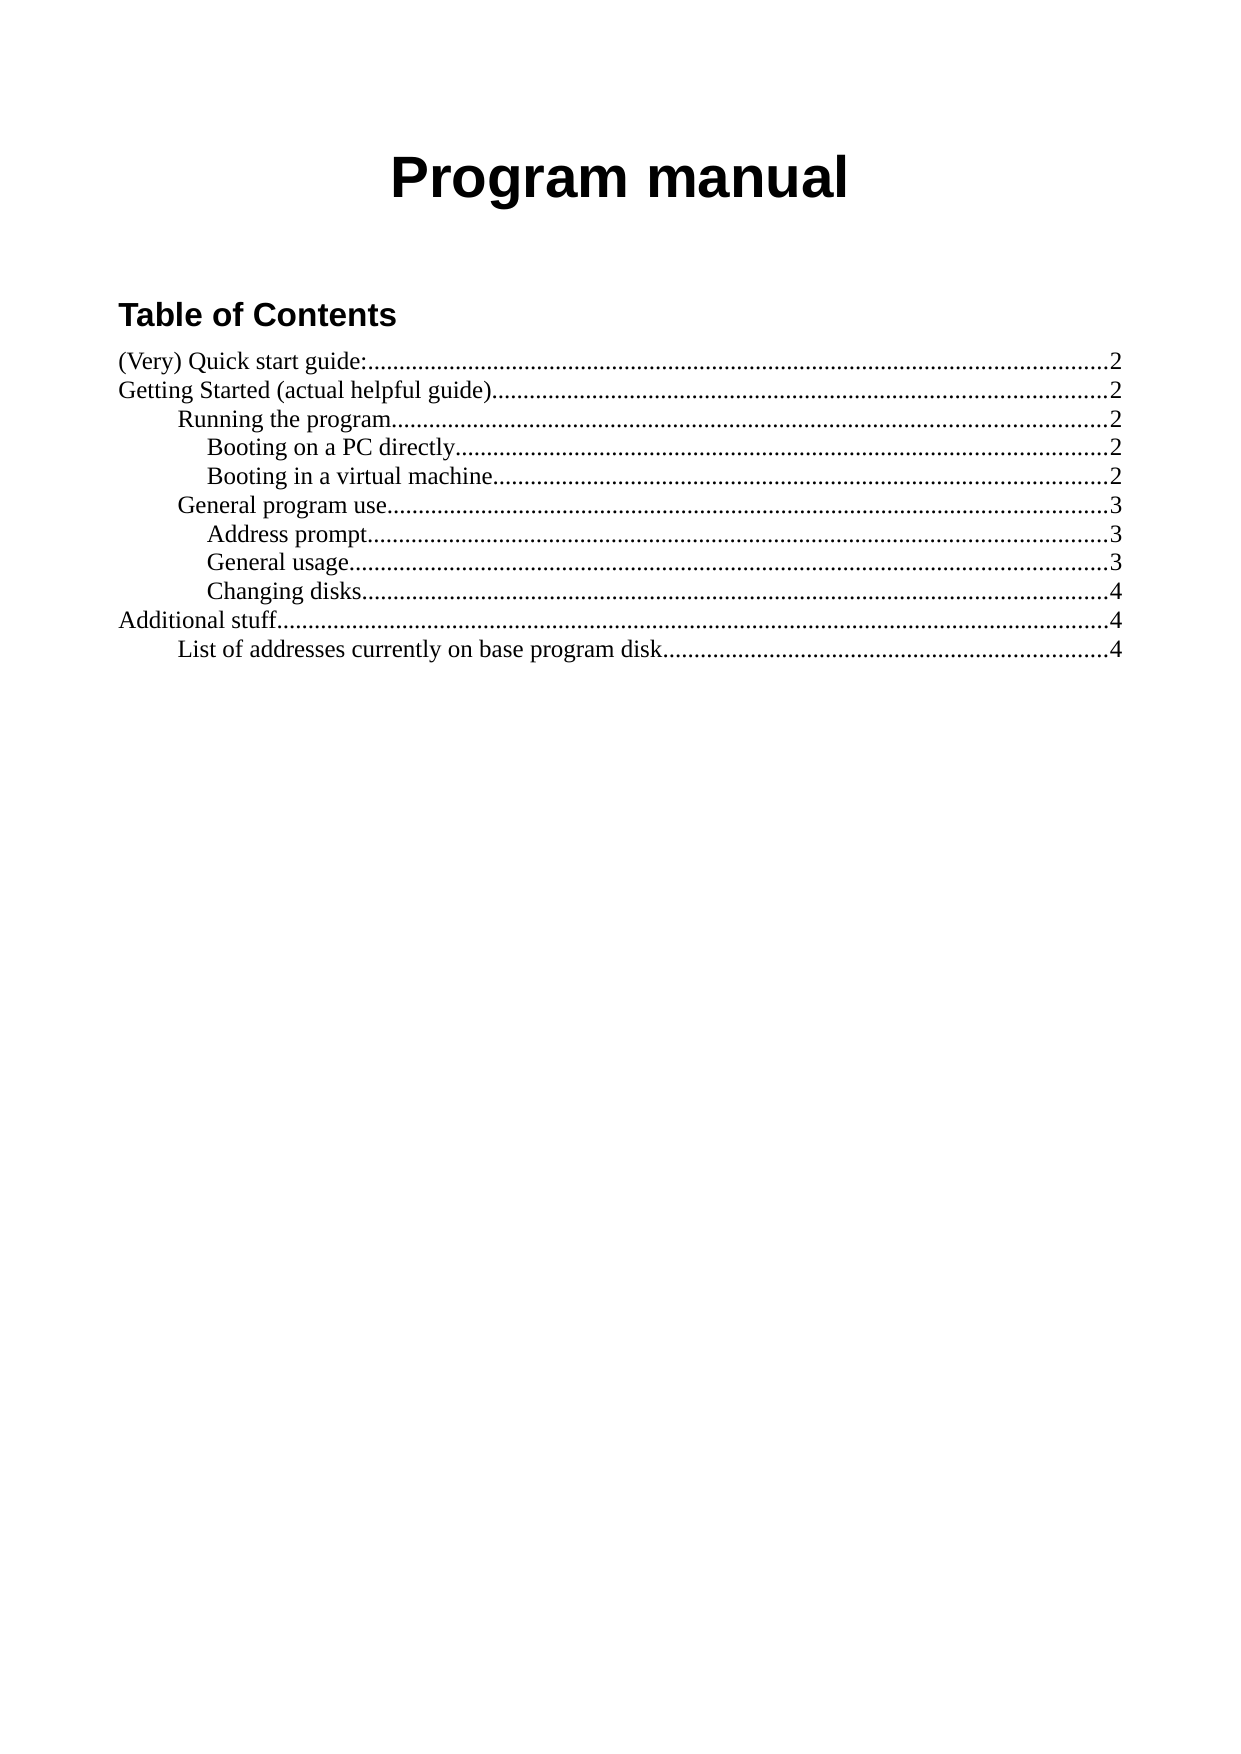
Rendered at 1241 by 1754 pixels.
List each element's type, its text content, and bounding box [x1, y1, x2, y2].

text Changing disks 4 [207, 576, 1122, 605]
text List of addresses currently on base program disk 4 [177, 634, 1122, 662]
subtitle Table of Contents [118, 295, 1122, 334]
text Running the program 2 [177, 404, 1122, 432]
text Additional stuff 4 [118, 605, 1122, 634]
title Program manual [118, 143, 1122, 210]
text General program use 3 [177, 490, 1122, 519]
text Address prompt 3 [207, 519, 1122, 547]
text Booting on a PC directly 2 [207, 432, 1122, 461]
text General usage 3 [207, 547, 1122, 576]
text Booting in a virtual machine 2 [207, 461, 1122, 490]
text Getting Started (actual helpful guide) 2 [118, 375, 1122, 404]
text (Very) Quick start guide: 2 [118, 346, 1122, 375]
